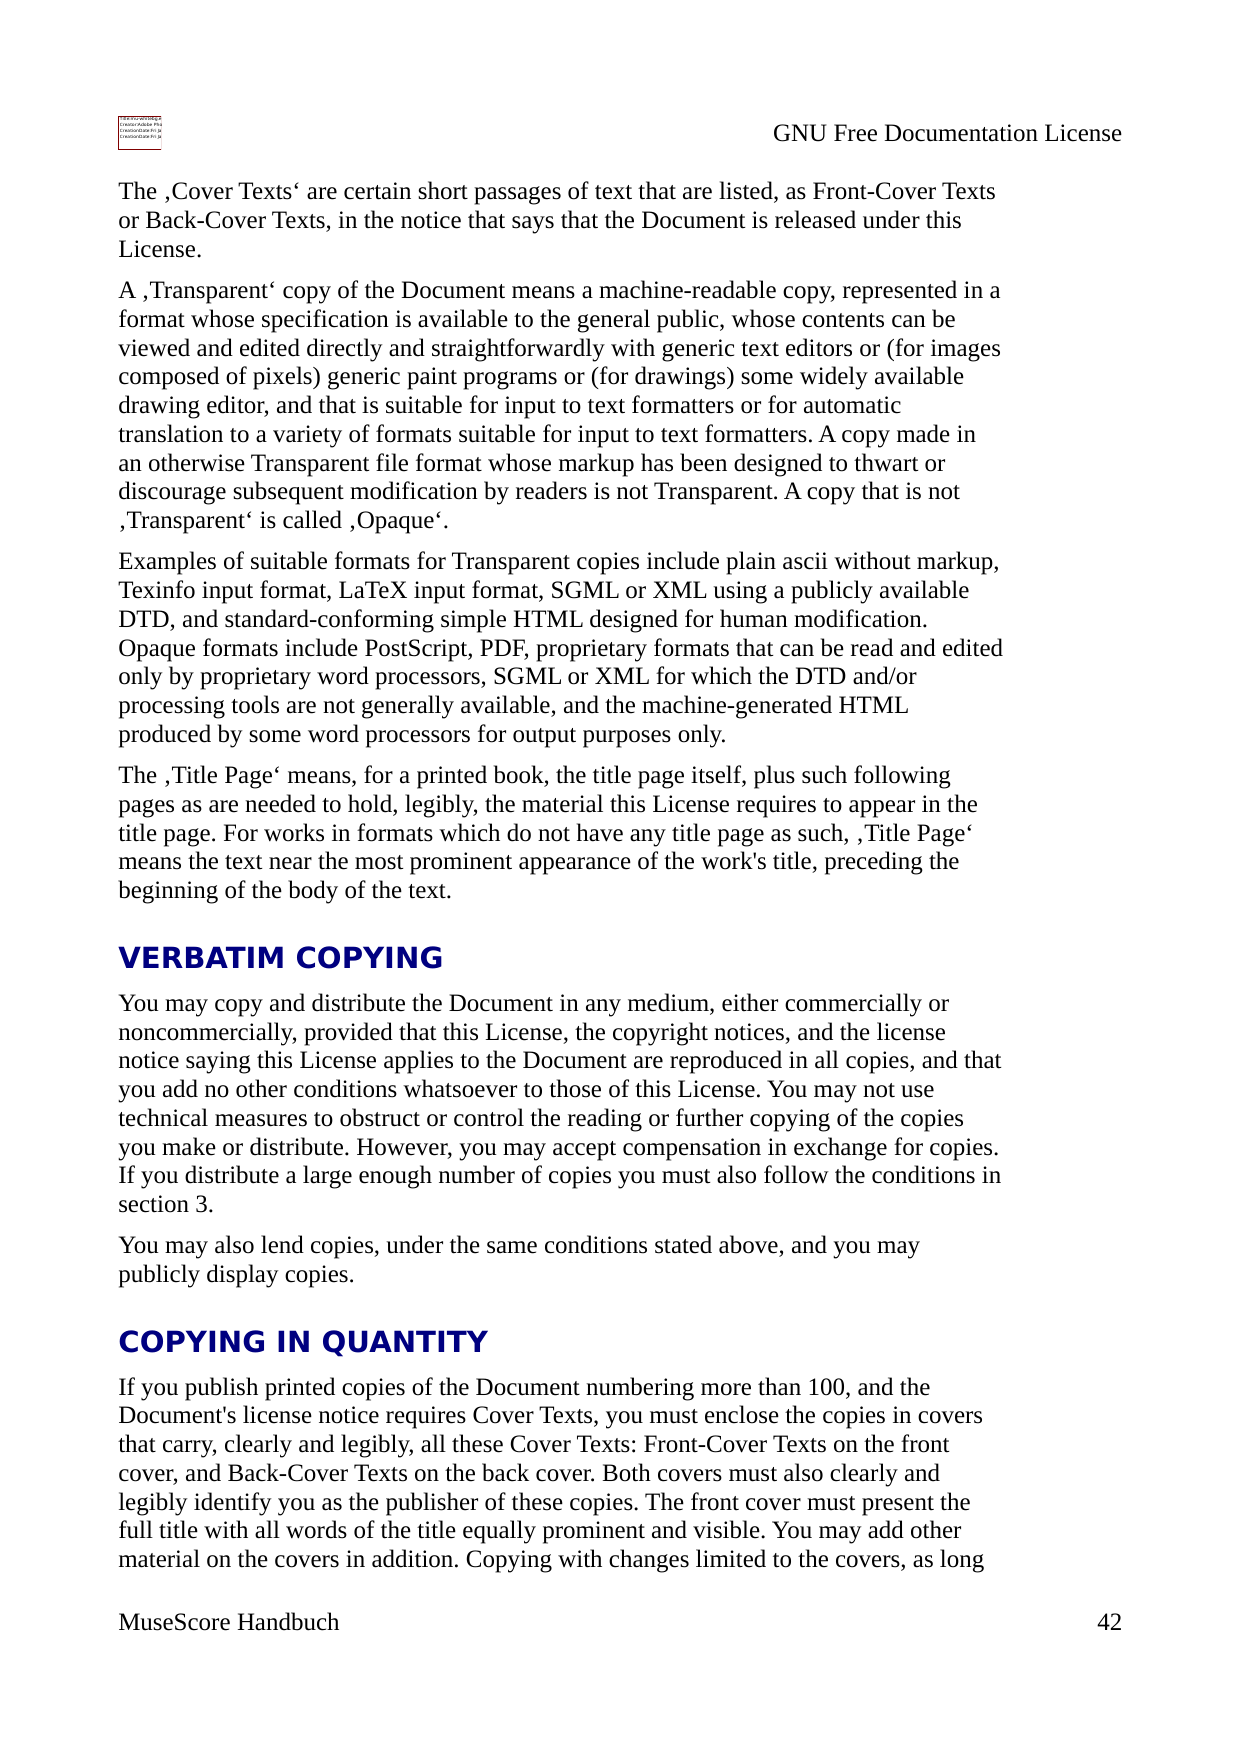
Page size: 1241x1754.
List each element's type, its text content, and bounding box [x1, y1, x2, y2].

subtitle COPYING IN QUANTITY [118, 1325, 1122, 1359]
text A ‚Transparent‘ copy of the Document means a machine-readable copy, represented in a format whose specification is available to the general public, whose contents can be viewed and edited directly and straightforwardly with generic text editors or (for images composed of pixels) generic paint programs or (for drawings) some widely available drawing editor, and that is suitable for input to text formatters or for automatic translation to a variety of formats suitable for input to text formatters. A copy made in an otherwise Transparent file format whose markup has been designed to thwart or discourage subsequent modification by readers is not Transparent. A copy that is not ‚Transparent‘ is called ‚Opaque‘. [118, 275, 1004, 534]
text The ‚Cover Texts‘ are certain short passages of text that are listed, as Front-Cover Texts or Back-Cover Texts, in the notice that says that the Document is released under this License. [118, 176, 1004, 263]
text If you publish printed copies of the Document numbering more than 100, and the Document's license notice requires Cover Texts, you must enclose the copies in covers that carry, clearly and legibly, all these Cover Texts: Front-Cover Texts on the front cover, and Back-Cover Texts on the back cover. Both covers must also clearly and legibly identify you as the publisher of these copies. The front cover must present the full title with all words of the title equally prominent and visible. You may add other material on the covers in addition. Copying with changes limited to the covers, as long [118, 1372, 1004, 1573]
text You may copy and distribute the Document in any medium, either commercially or noncommercially, provided that this License, the copyright notices, and the license notice saying this License applies to the Document are reproduced in all copies, and that you add no other conditions whatsoever to those of this License. You may not use technical measures to obstruct or control the reading or further copying of the copies you make or distribute. However, you may accept compensation in exchange for copies. If you distribute a large enough number of copies you must also follow the conditions in section 3. [118, 988, 1004, 1218]
text You may also lend copies, under the same conditions stated above, and you may publicly display copies. [118, 1230, 1004, 1288]
text Examples of suitable formats for Transparent copies include plain ascii without markup, Texinfo input format, LaTeX input format, SGML or XML using a publicly available DTD, and standard-conforming simple HTML designed for human modification. Opaque formats include PostScript, PDF, proprietary formats that can be read and edited only by proprietary word processors, SGML or XML for which the DTD and/or processing tools are not generally available, and the machine-generated HTML produced by some word processors for output purposes only. [118, 546, 1004, 748]
subtitle VERBATIM COPYING [118, 941, 1122, 975]
text The ‚Title Page‘ means, for a printed book, the title page itself, plus such following pages as are needed to hold, legibly, the material this License requires to appear in the title page. For works in formats which do not have any title page as such, ‚Title Page‘ means the text near the most prominent appearance of the work's title, preceding the beginning of the body of the text. [118, 760, 1004, 904]
